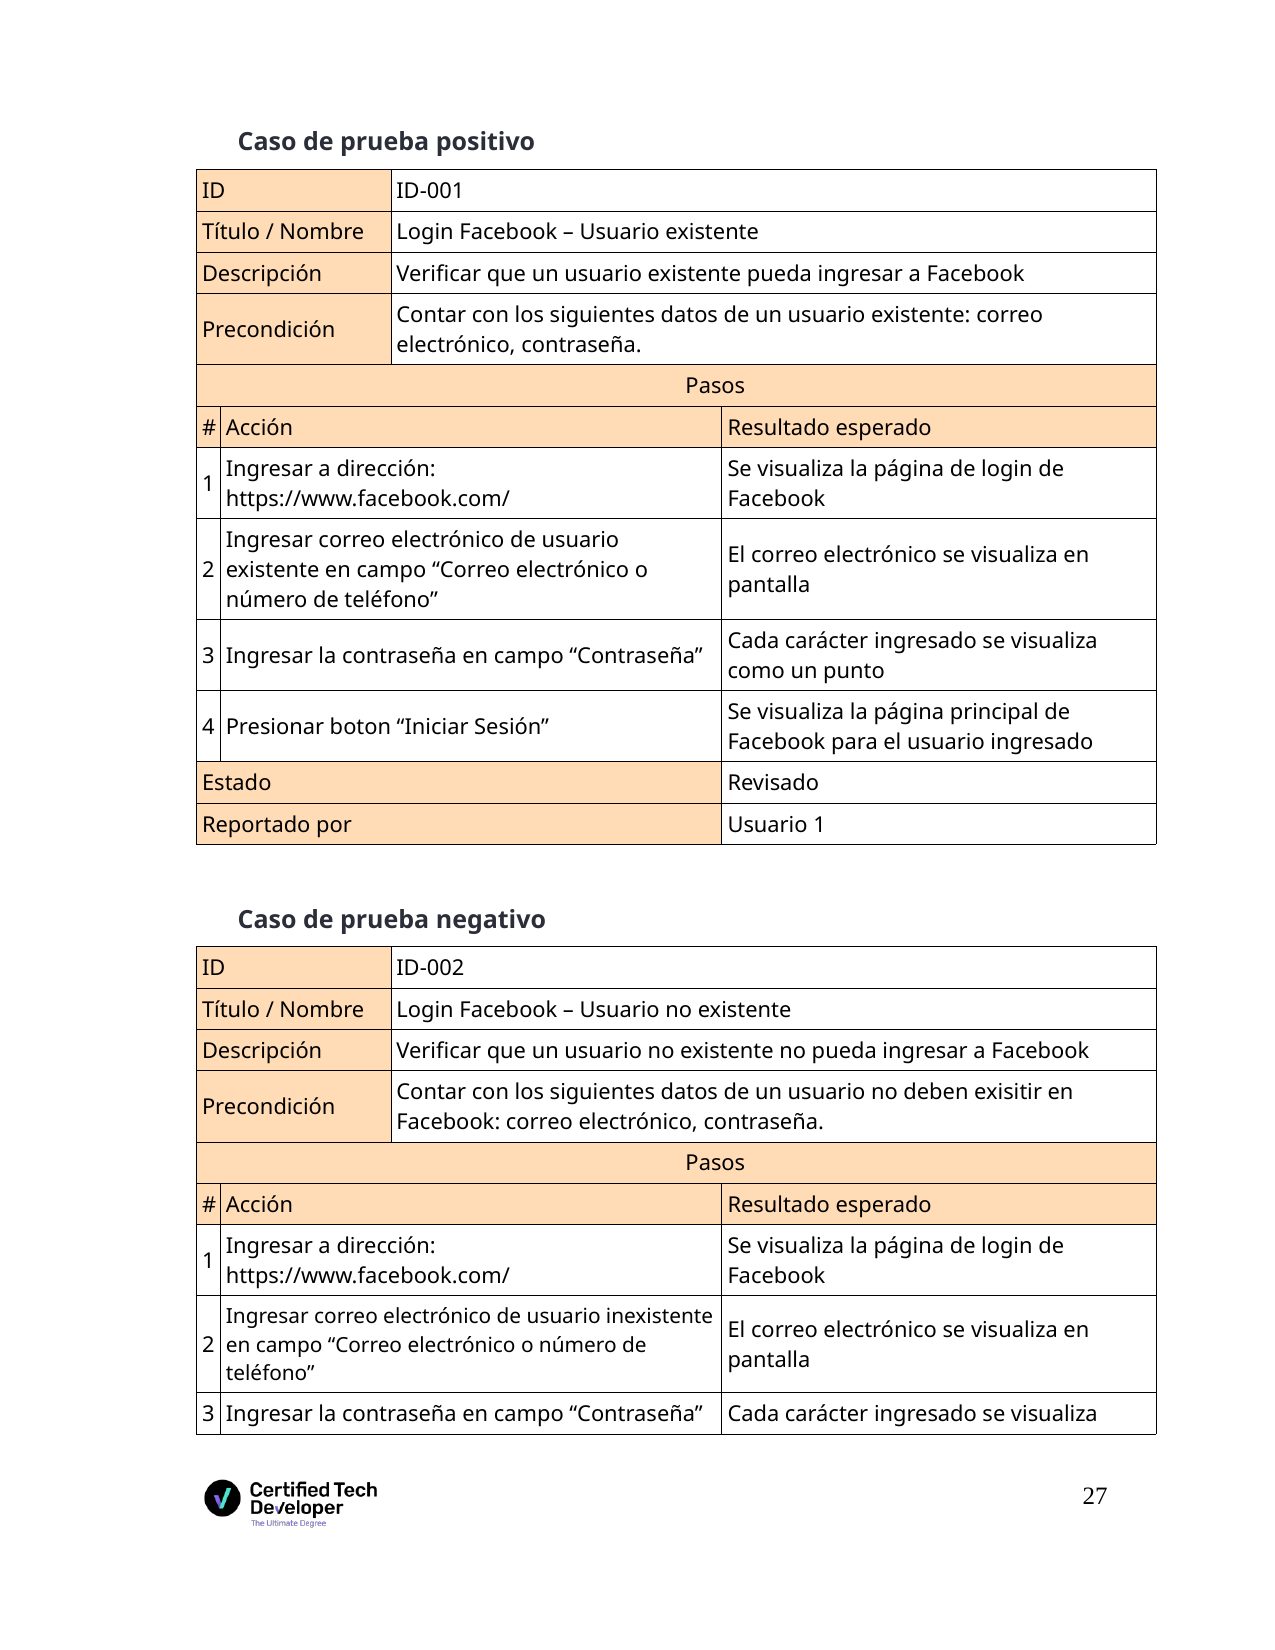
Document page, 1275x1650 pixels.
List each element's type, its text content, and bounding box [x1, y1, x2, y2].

table_cell El correo electrónico se visualiza en pantalla [722, 1296, 1156, 1392]
table_cell Descripción [197, 253, 391, 293]
table_header ID-001 [392, 170, 1156, 211]
table_header ID-002 [392, 947, 1156, 988]
table_cell 1 [197, 1225, 220, 1295]
text Caso de prueba positivo [196, 124, 1156, 158]
table_cell Título / Nombre [197, 212, 391, 252]
table_cell Precondición [197, 294, 391, 364]
table_cell Reportado por [197, 804, 721, 844]
table_cell Pasos [197, 1143, 1156, 1183]
table_cell Revisado [722, 762, 1156, 803]
table_cell Verificar que un usuario no existente no pueda ingresar a Facebook [392, 1030, 1156, 1070]
table_cell Descripción [197, 1030, 391, 1070]
table_cell Título / Nombre [197, 989, 391, 1029]
table_cell Usuario 1 [722, 804, 1156, 844]
table_cell Verificar que un usuario existente pueda ingresar a Facebook [392, 253, 1156, 293]
table_cell Ingresar a dirección: https://www.facebook.com/ [221, 1225, 721, 1295]
table_header ID [197, 170, 391, 211]
table_cell Resultado esperado [722, 407, 1156, 447]
table_cell Login Facebook – Usuario existente [392, 212, 1156, 252]
table_cell 2 [197, 1296, 220, 1392]
table_cell Contar con los siguientes datos de un usuario no deben exisitir en Facebook: correo electrónico, contraseña. [392, 1071, 1156, 1142]
table_cell Cada carácter ingresado se visualiza como un punto [722, 620, 1156, 690]
table_cell # [197, 1184, 220, 1224]
table_cell # [197, 407, 220, 447]
table_cell Se visualiza la página principal de Facebook para el usuario ingresado [722, 691, 1156, 761]
table_cell Se visualiza la página de login de Facebook [722, 1225, 1156, 1295]
table_cell Cada carácter ingresado se visualiza [722, 1393, 1156, 1434]
table_cell Ingresar correo electrónico de usuario existente en campo “Correo electrónico o número de teléfono” [221, 519, 721, 619]
table_cell Resultado esperado [722, 1184, 1156, 1224]
table_cell Presionar boton “Iniciar Sesión” [221, 691, 721, 761]
table_cell Acción [221, 407, 721, 447]
table_cell 1 [197, 448, 220, 518]
table_header ID [197, 947, 391, 988]
table_cell El correo electrónico se visualiza en pantalla [722, 519, 1156, 619]
table_cell Se visualiza la página de login de Facebook [722, 448, 1156, 518]
table_cell Estado [197, 762, 721, 803]
table_cell Login Facebook – Usuario no existente [392, 989, 1156, 1029]
table_cell Ingresar a dirección: https://www.facebook.com/ [221, 448, 721, 518]
table_cell Ingresar la contraseña en campo “Contraseña” [221, 1393, 721, 1434]
table_cell Precondición [197, 1071, 391, 1142]
table_cell Pasos [197, 365, 1156, 406]
table_cell Ingresar correo electrónico de usuario inexistente en campo “Correo electrónico o número de teléfono” [221, 1296, 721, 1392]
table_cell 3 [197, 1393, 220, 1434]
picture [196, 1466, 388, 1532]
table_cell 3 [197, 620, 220, 690]
table_cell 2 [197, 519, 220, 619]
table_cell 4 [197, 691, 220, 761]
table_cell Contar con los siguientes datos de un usuario existente: correo electrónico, contraseña. [392, 294, 1156, 364]
text Caso de prueba negativo [196, 901, 1156, 935]
table_cell Acción [221, 1184, 721, 1224]
table_cell Ingresar la contraseña en campo “Contraseña” [221, 620, 721, 690]
